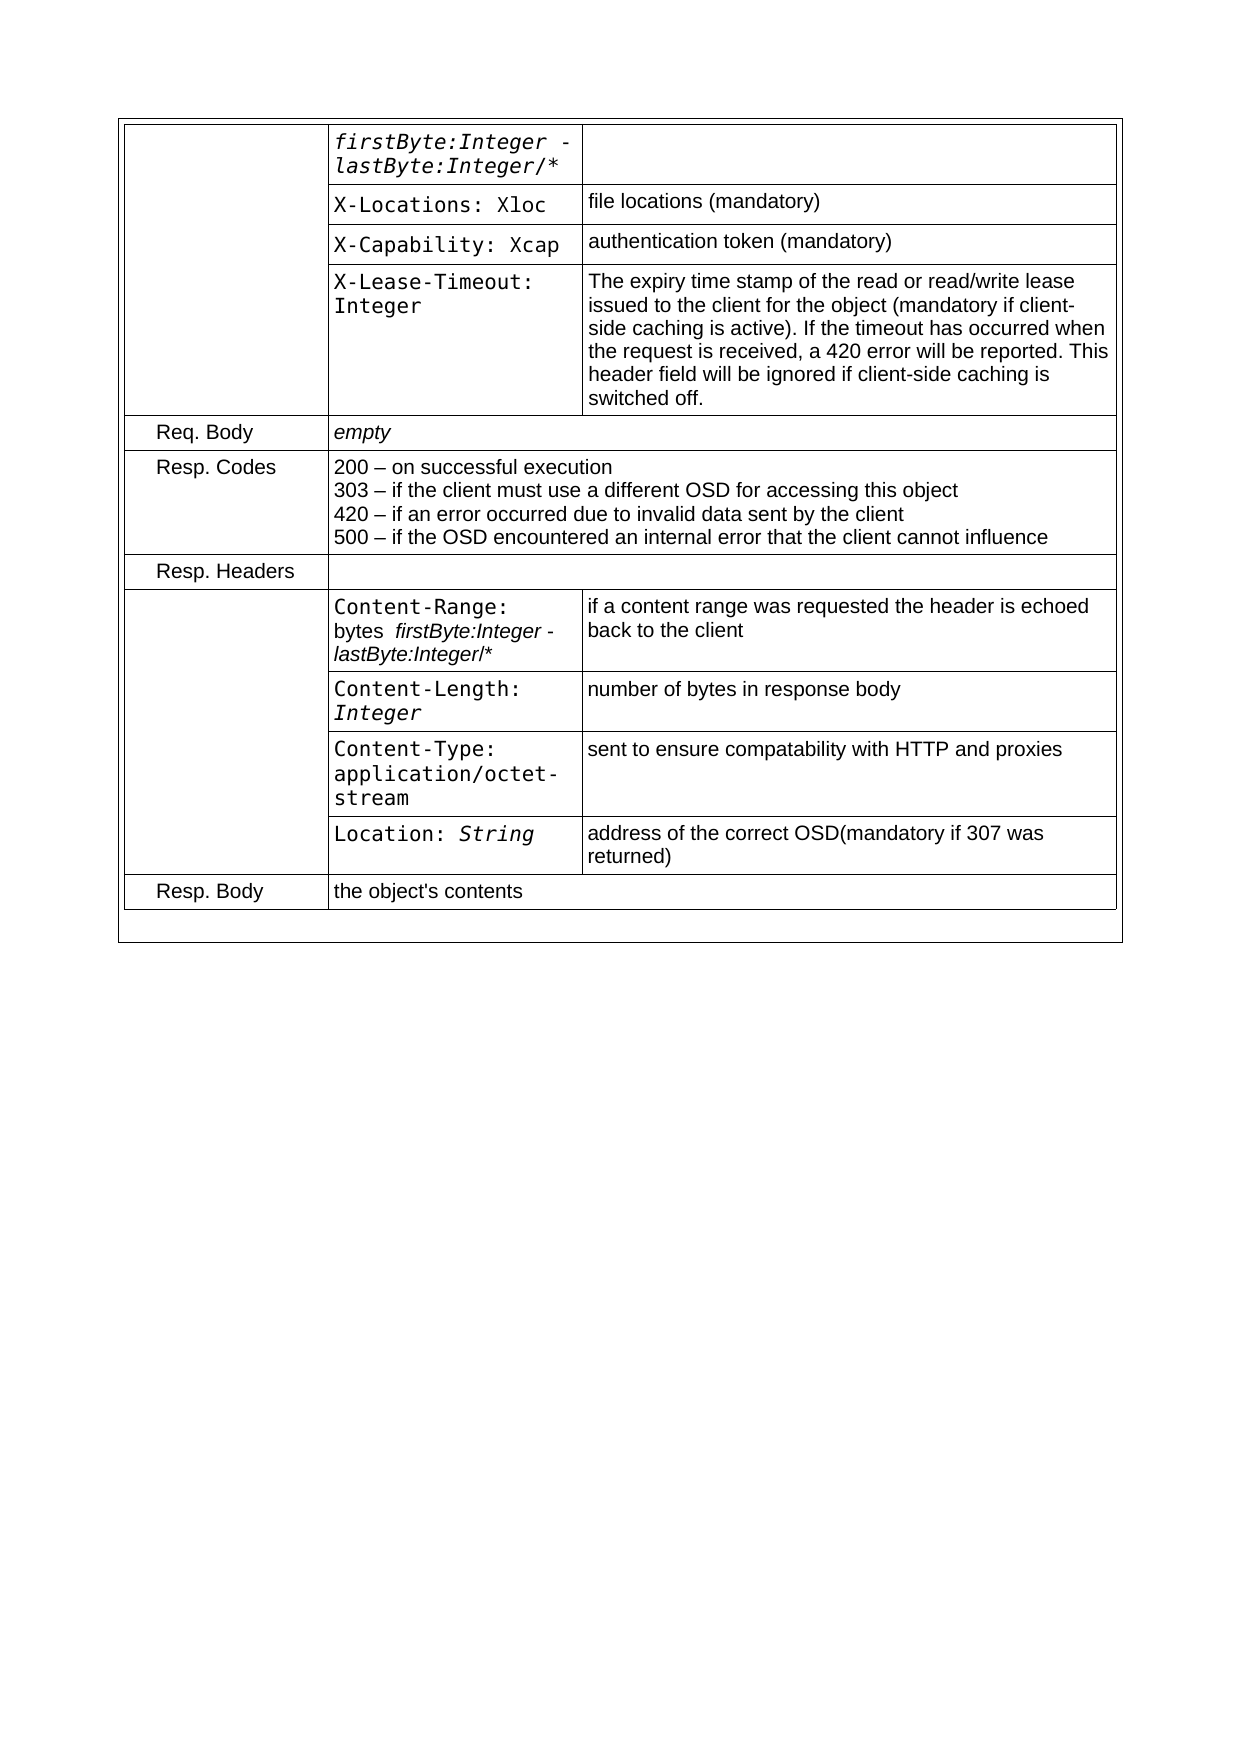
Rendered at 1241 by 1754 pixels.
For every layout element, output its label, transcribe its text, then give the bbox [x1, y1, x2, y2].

table_header Content-Range: bytes firstByte:Integer - lastByte:Integer/* [329, 590, 582, 671]
table_cell [125, 590, 328, 874]
table_cell X-Lease-Timeout: Integer [329, 265, 582, 415]
table_cell Content-Type: application/octet-stream [329, 732, 582, 816]
table_cell Req. Body [125, 416, 328, 450]
table_cell sent to ensure compatability with HTTP and proxies [583, 732, 1116, 816]
table_cell Resp. Body [125, 875, 328, 909]
table_cell The expiry time stamp of the read or read/write lease issued to the client for the object (mandatory if client-side caching is active). If the timeout has occurred when the request is received, a 420 error will be reported. This header field will be ignored if client-side caching is switched off. [583, 265, 1116, 415]
table_cell number of bytes in response body [583, 672, 1116, 731]
table_cell authentication token (mandatory) [583, 225, 1116, 264]
table_header if a content range was requested the header is echoed back to the client [583, 590, 1116, 671]
table_cell file locations (mandatory) [583, 185, 1116, 224]
table_cell [329, 555, 1116, 589]
table_cell X-Capability: Xcap [329, 225, 582, 264]
table_cell address of the correct OSD(mandatory if 307 was returned) [583, 817, 1116, 874]
table_cell Resp. Headers [125, 555, 328, 589]
table_cell Location: String [329, 817, 582, 874]
table_cell [125, 125, 328, 415]
table_cell firstByte:Integer - lastByte:Integer/* [329, 125, 582, 184]
table_cell Resp. Codes [125, 451, 328, 554]
table_cell [583, 125, 1116, 184]
table_cell X-Locations: Xloc [329, 185, 582, 224]
table_cell empty [329, 416, 1116, 450]
table_cell [119, 119, 1122, 942]
table_cell the object's contents [329, 875, 1116, 909]
table_cell 200 – on successful execution 303 – if the client must use a different OSD for accessing this object 420 – if an error occurred due to invalid data sent by the client 500 – if the OSD encountered an internal error that the client cannot influence [329, 451, 1116, 554]
table_cell Content-Length: Integer [329, 672, 582, 731]
